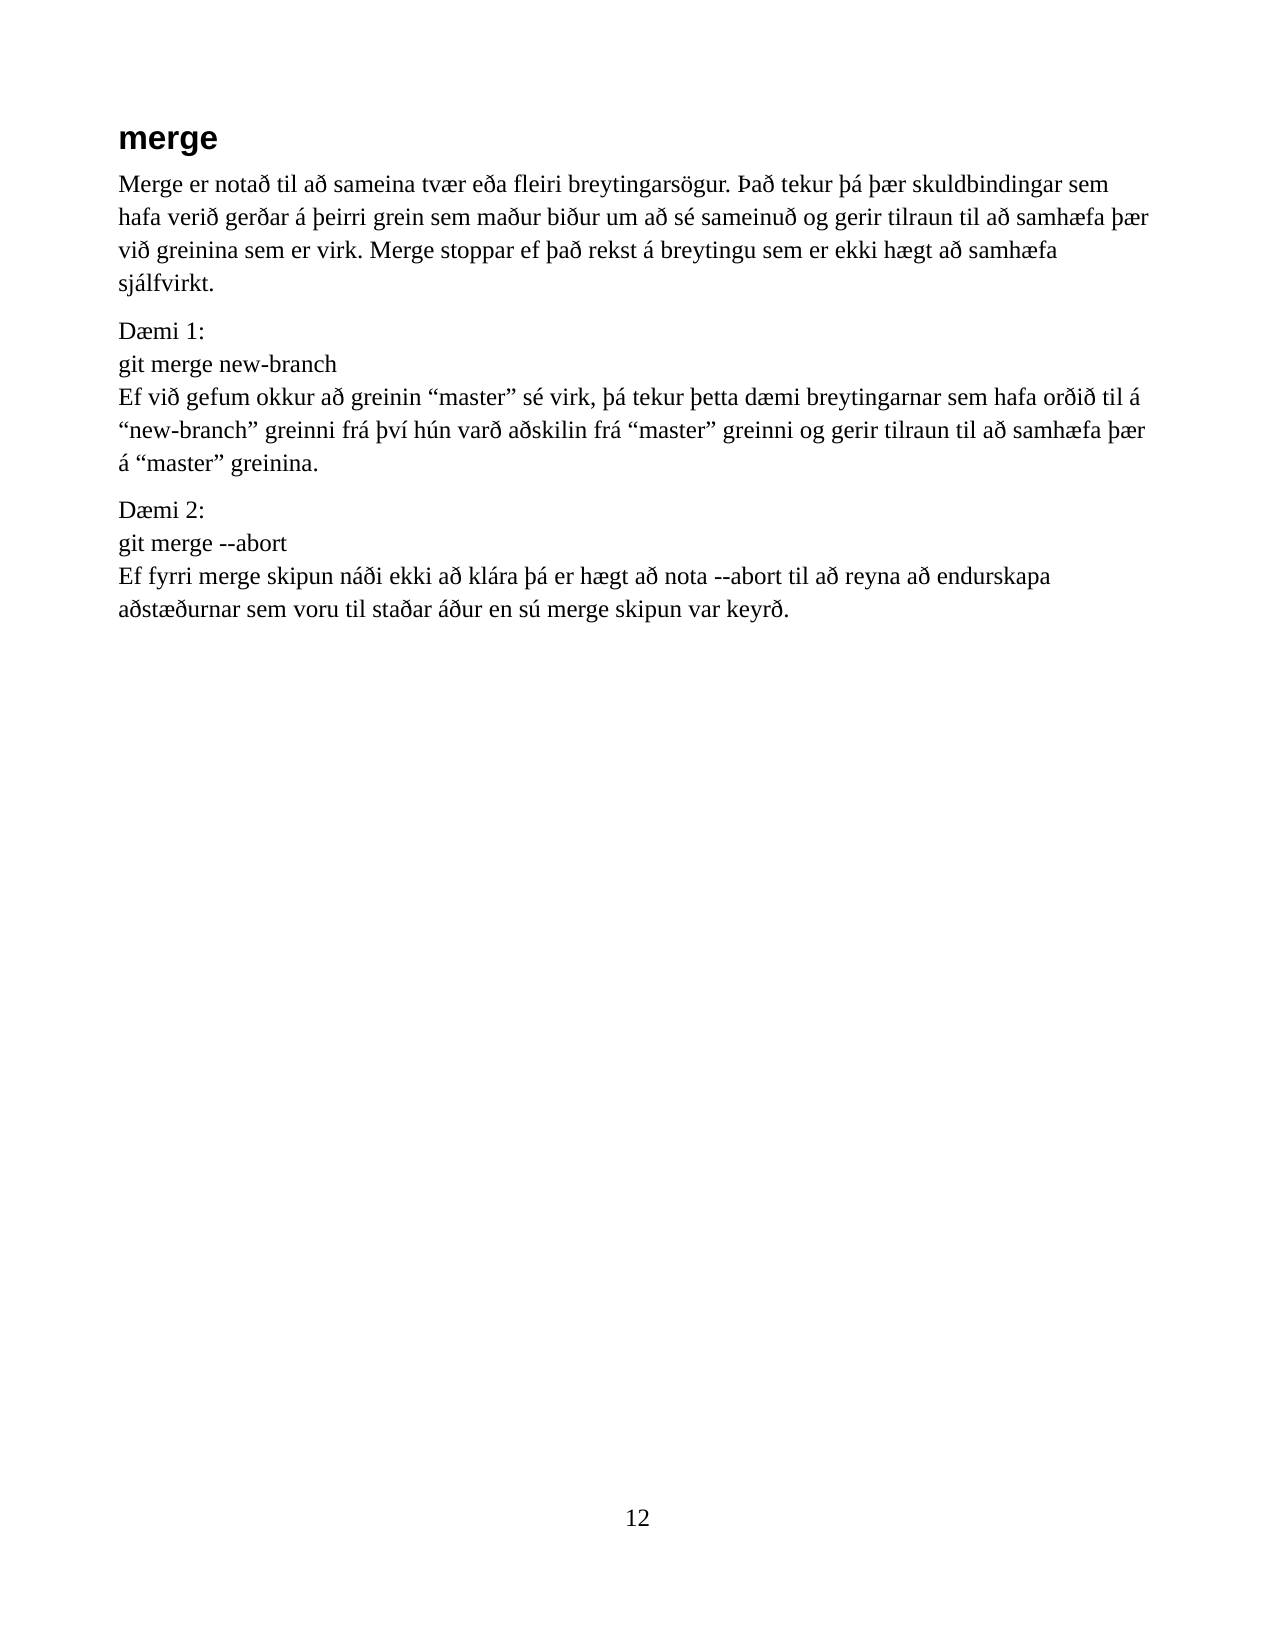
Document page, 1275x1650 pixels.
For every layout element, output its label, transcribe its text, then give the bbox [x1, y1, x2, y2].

text Dæmi 2: git merge --abort Ef fyrri merge skipun náði ekki að klára þá er hægt að nota --abort til að reyna að endurskapa aðstæðurnar sem voru til staðar áður en sú merge skipun var keyrð. [118, 495, 1157, 623]
text Dæmi 1: git merge new-branch Ef við gefum okkur að greinin “master” sé virk, þá tekur þetta dæmi breytingarnar sem hafa orðið til á “new-branch” greinni frá því hún varð aðskilin frá “master” greinni og gerir tilraun til að samhæfa þær á “master” greinina. [118, 316, 1157, 477]
text Merge er notað til að sameina tvær eða fleiri breytingarsögur. Það tekur þá þær skuldbindingar sem hafa verið gerðar á þeirri grein sem maður biður um að sé sameinuð og gerir tilraun til að samhæfa þær við greinina sem er virk. Merge stoppar ef það rekst á breytingu sem er ekki hægt að samhæfa sjálfvirkt. [118, 169, 1157, 297]
subtitle merge [118, 118, 1157, 157]
